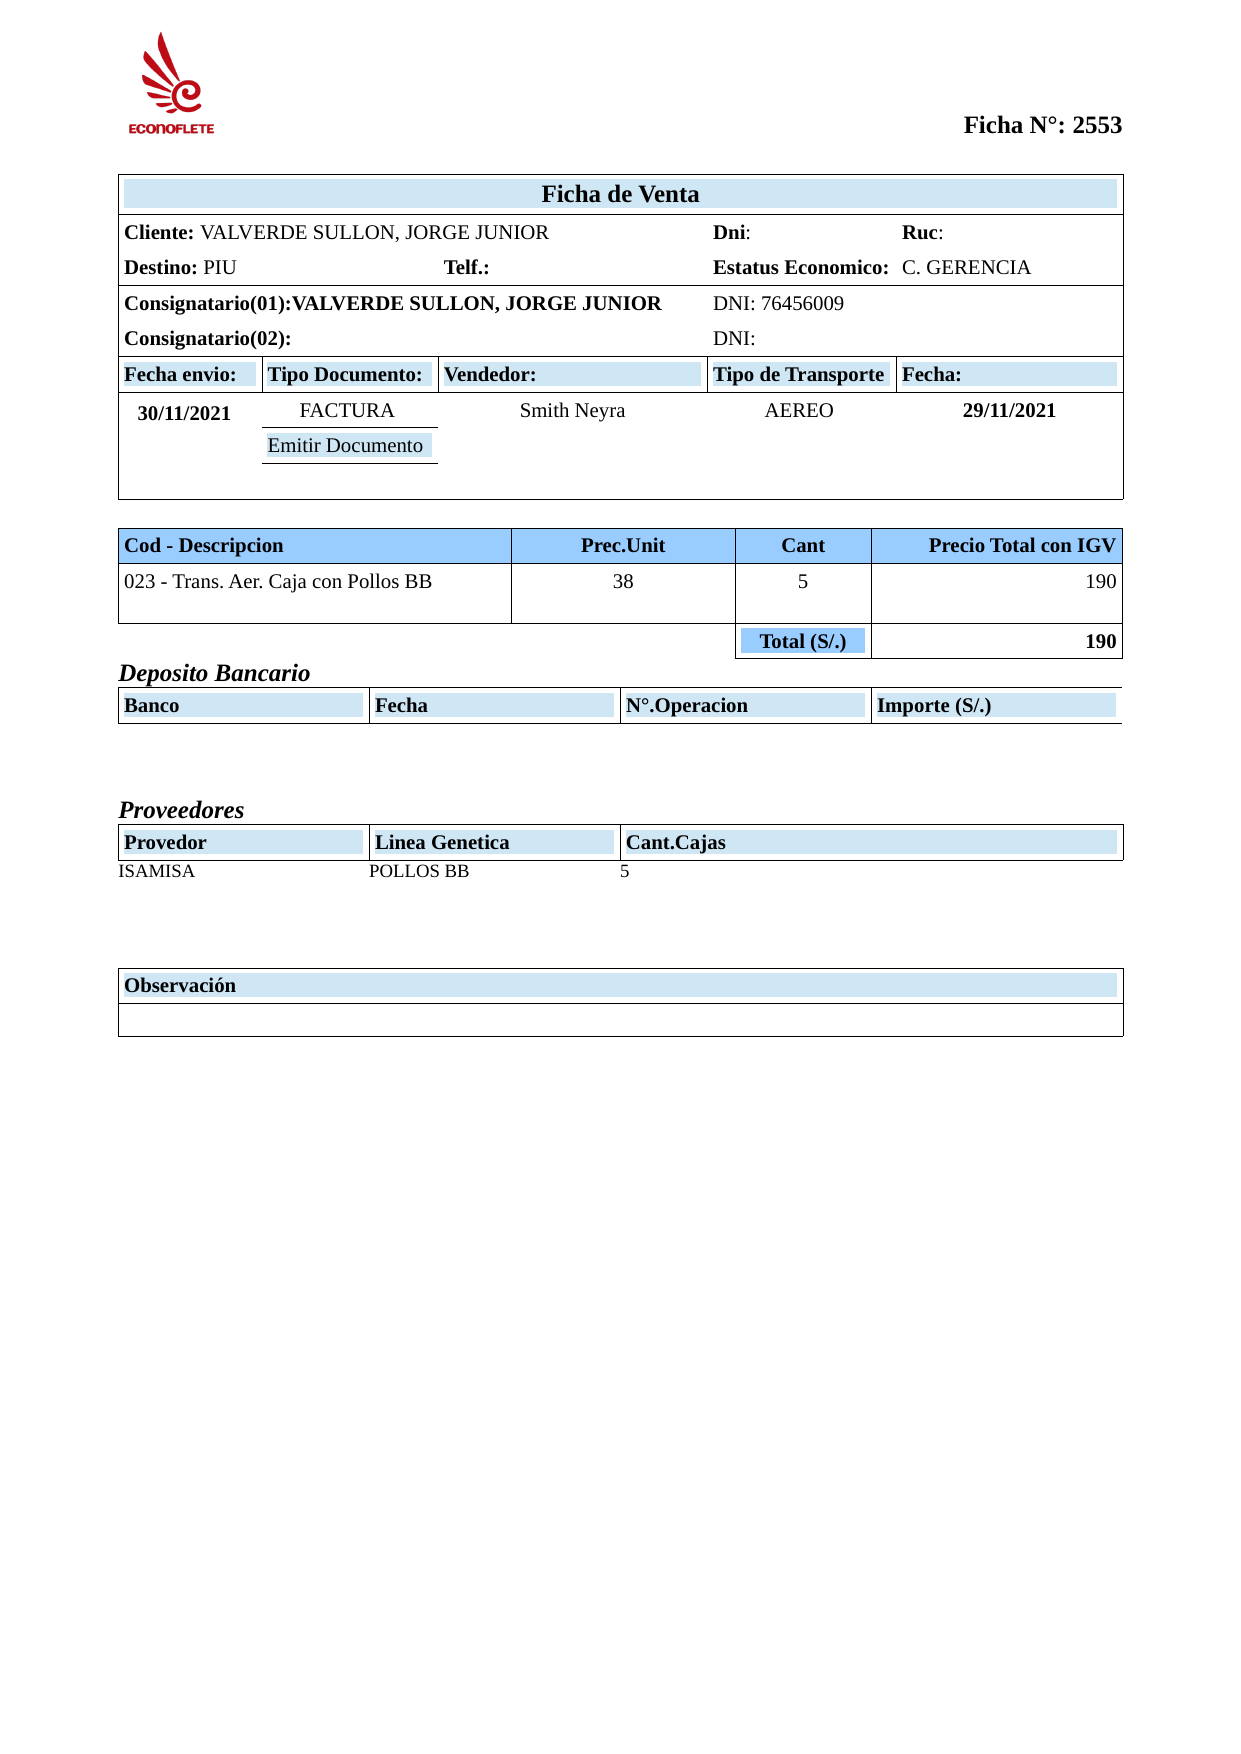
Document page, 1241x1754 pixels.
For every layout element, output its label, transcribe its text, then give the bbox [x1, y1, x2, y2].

table_cell 30/11/2021 [119, 393, 262, 498]
table_cell [871, 724, 1122, 747]
table_cell [511, 624, 735, 658]
table_cell Total (S/.) [736, 624, 871, 658]
table_header Prec.Unit [512, 529, 735, 563]
table_cell [620, 747, 871, 771]
table_cell [118, 924, 369, 946]
table_cell [369, 724, 620, 747]
table_cell Dni: [707, 215, 896, 249]
table_cell [118, 771, 369, 795]
table_cell Fecha envio: [119, 357, 262, 392]
table_cell [620, 771, 871, 795]
table_cell [369, 747, 620, 771]
table_header N°.Operacion [621, 688, 871, 723]
table_cell 29/11/2021 [896, 393, 1123, 498]
table_cell Consignatario(01):VALVERDE SULLON, JORGE JUNIOR [119, 286, 707, 321]
table_header Importe (S/.) [872, 688, 1122, 723]
table_cell Ruc: [896, 215, 1123, 249]
table_cell Smith Neyra [438, 393, 707, 498]
table_cell POLLOS BB [369, 861, 620, 881]
table_cell [369, 903, 620, 924]
table_cell [369, 881, 620, 903]
table_cell 190 [872, 564, 1122, 623]
table_header Cod - Descripcion [119, 529, 511, 563]
text Proveedores [118, 795, 1122, 824]
table_header Banco [119, 688, 369, 723]
table_header Cant [736, 529, 871, 563]
table_header Fecha [370, 688, 620, 723]
table_cell [369, 771, 620, 795]
picture [118, 31, 225, 134]
table_cell [118, 624, 511, 658]
table_cell Emitir Documento [262, 428, 438, 463]
table_header Linea Genetica [370, 825, 620, 859]
table_header Provedor [119, 825, 369, 859]
table_cell [620, 903, 1123, 924]
table_header Cant.Cajas [621, 825, 1123, 859]
table_cell [118, 724, 369, 747]
table_cell [620, 724, 871, 747]
table_cell [871, 771, 1122, 795]
table_cell [620, 881, 1123, 903]
table_cell [620, 924, 1123, 946]
table_cell ISAMISA [118, 861, 369, 881]
table_cell Fecha: [897, 357, 1123, 392]
table_header Precio Total con IGV [872, 529, 1122, 563]
table_header Observación [119, 969, 1123, 1003]
table_cell [118, 903, 369, 924]
table_cell AEREO [707, 393, 896, 498]
table_cell Consignatario(02): [119, 321, 707, 356]
table_cell Cliente: VALVERDE SULLON, JORGE JUNIOR [119, 215, 707, 249]
table_cell 5 [736, 564, 871, 623]
table_cell 5 [620, 861, 1123, 881]
table_cell [262, 464, 438, 498]
table_cell 190 [872, 624, 1122, 658]
table_header Ficha de Venta [119, 175, 1123, 214]
text Deposito Bancario [118, 658, 1122, 687]
table_cell [871, 747, 1122, 771]
table_cell [620, 946, 1123, 967]
table_cell [118, 881, 369, 903]
table_cell [118, 946, 369, 967]
table_cell Telf.: [438, 249, 707, 285]
table_cell Tipo Documento: [263, 357, 438, 392]
table_cell Tipo de Transporte [708, 357, 896, 392]
table_cell FACTURA [262, 393, 438, 427]
table_cell DNI: 76456009 [707, 286, 1123, 321]
table_cell [369, 946, 620, 967]
table_cell Estatus Economico: [707, 249, 896, 285]
table_cell 023 - Trans. Aer. Caja con Pollos BB [119, 564, 511, 623]
table_cell C. GERENCIA [896, 249, 1123, 285]
table_cell 38 [512, 564, 735, 623]
table_cell [369, 924, 620, 946]
table_cell [118, 747, 369, 771]
table_cell Vendedor: [439, 357, 707, 392]
table_cell Destino: PIU [119, 249, 438, 285]
table_cell DNI: [707, 321, 1123, 356]
table_cell [119, 1004, 1123, 1036]
